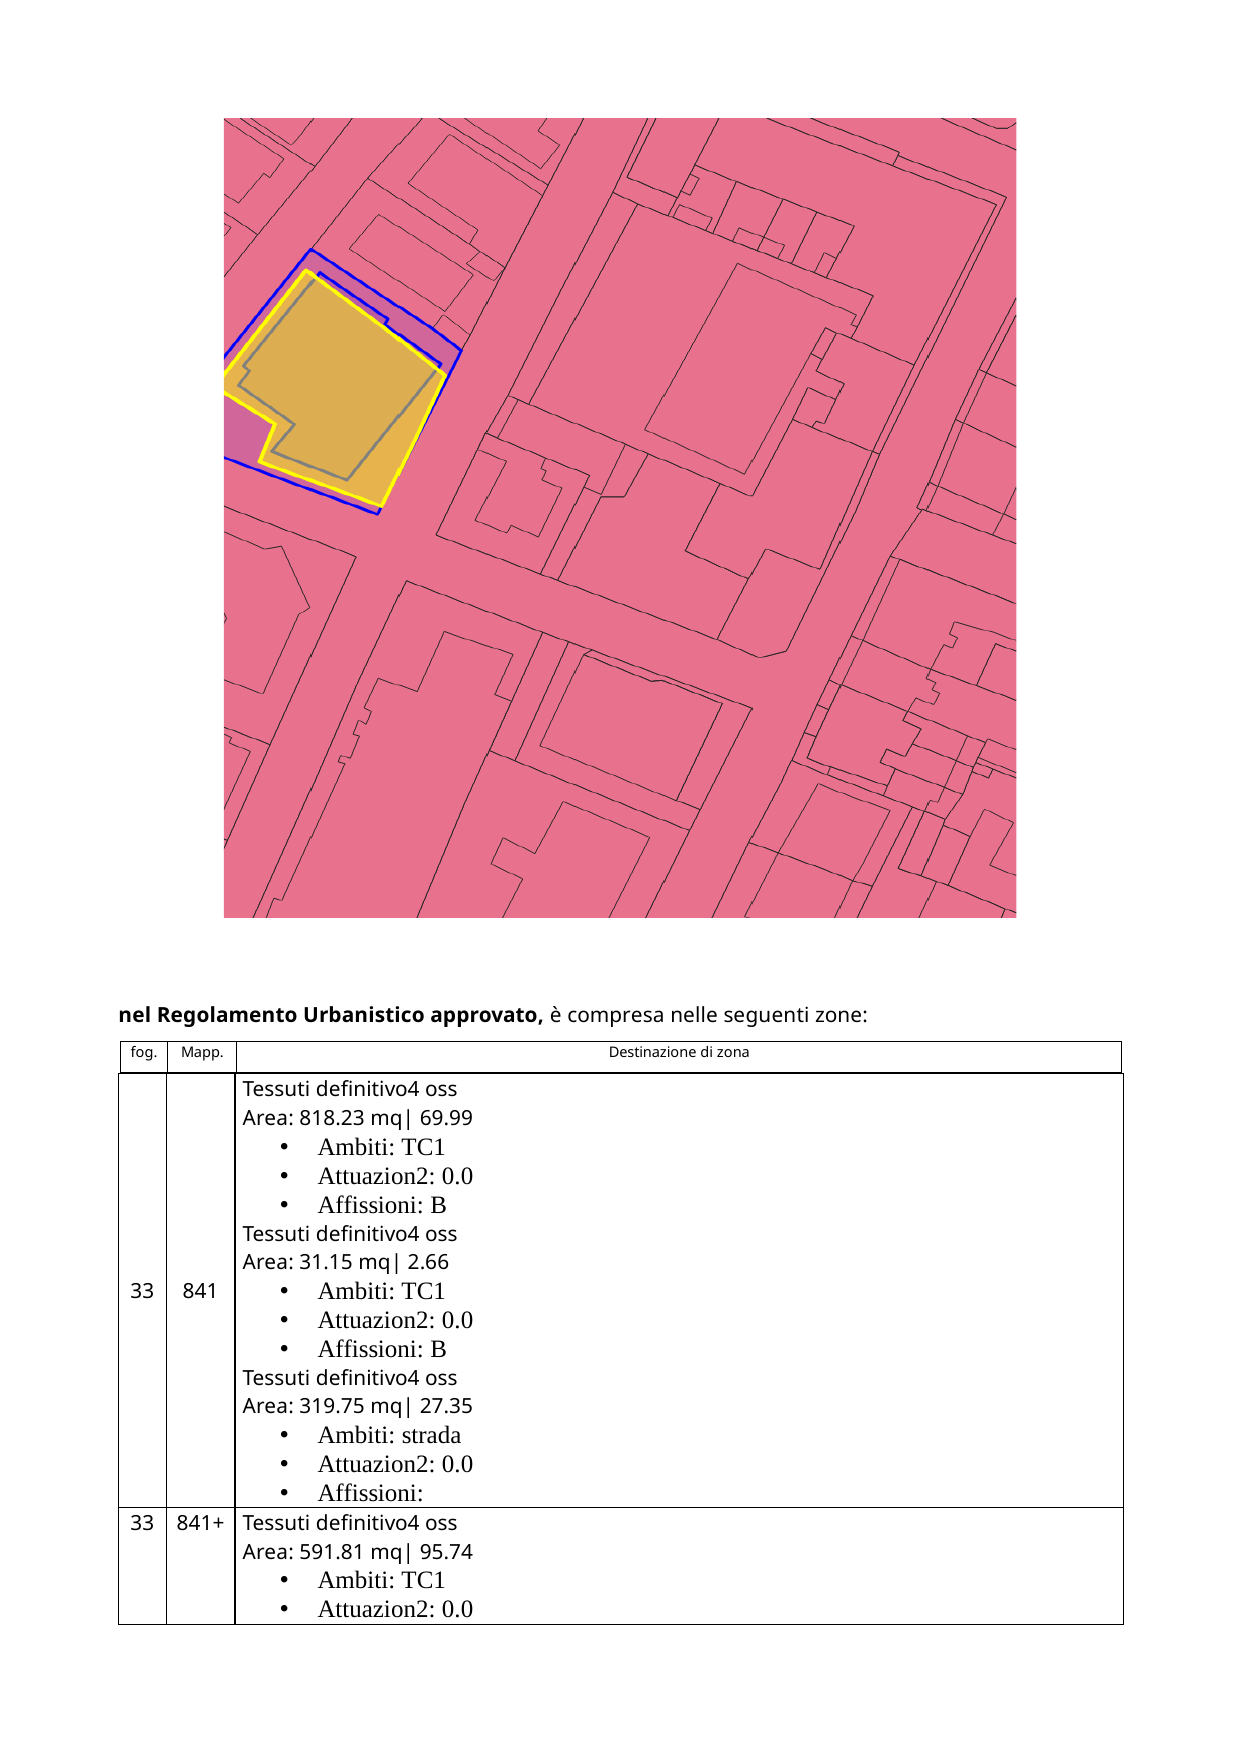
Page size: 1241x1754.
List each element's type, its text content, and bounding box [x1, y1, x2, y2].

table_cell Tessuti definitivo4 oss Area: 591.81 mq| 95.74 Ambiti: TC1 Attuazion2: 0.0 Affissioni: B Tessuti definitivo4 oss Area: 26.31 mq| 4.26 Ambiti: strada Attuazion2: 0.0 Affissioni: [236, 1508, 1123, 1623]
table_header Tessuti definitivo4 oss Area: 818.23 mq| 69.99 Ambiti: TC1 Attuazion2: 0.0 Affissioni: B Tessuti definitivo4 oss Area: 31.15 mq| 2.66 Ambiti: TC1 Attuazion2: 0.0 Affissioni: B Tessuti definitivo4 oss Area: 319.75 mq| 27.35 Ambiti: strada Attuazion2: 0.0 Affissioni: [236, 1074, 1123, 1507]
table_cell 841+ [167, 1508, 234, 1623]
table_cell 33 [119, 1508, 166, 1623]
text nel Regolamento Urbanistico approvato, è compresa nelle seguenti zone: [118, 1000, 1122, 1028]
table_header 33 [119, 1074, 166, 1507]
table_header Mapp. [168, 1042, 236, 1072]
table_header Destinazione di zona [237, 1042, 1121, 1072]
table_header 841 [167, 1074, 234, 1507]
table_header fog. [121, 1042, 167, 1072]
